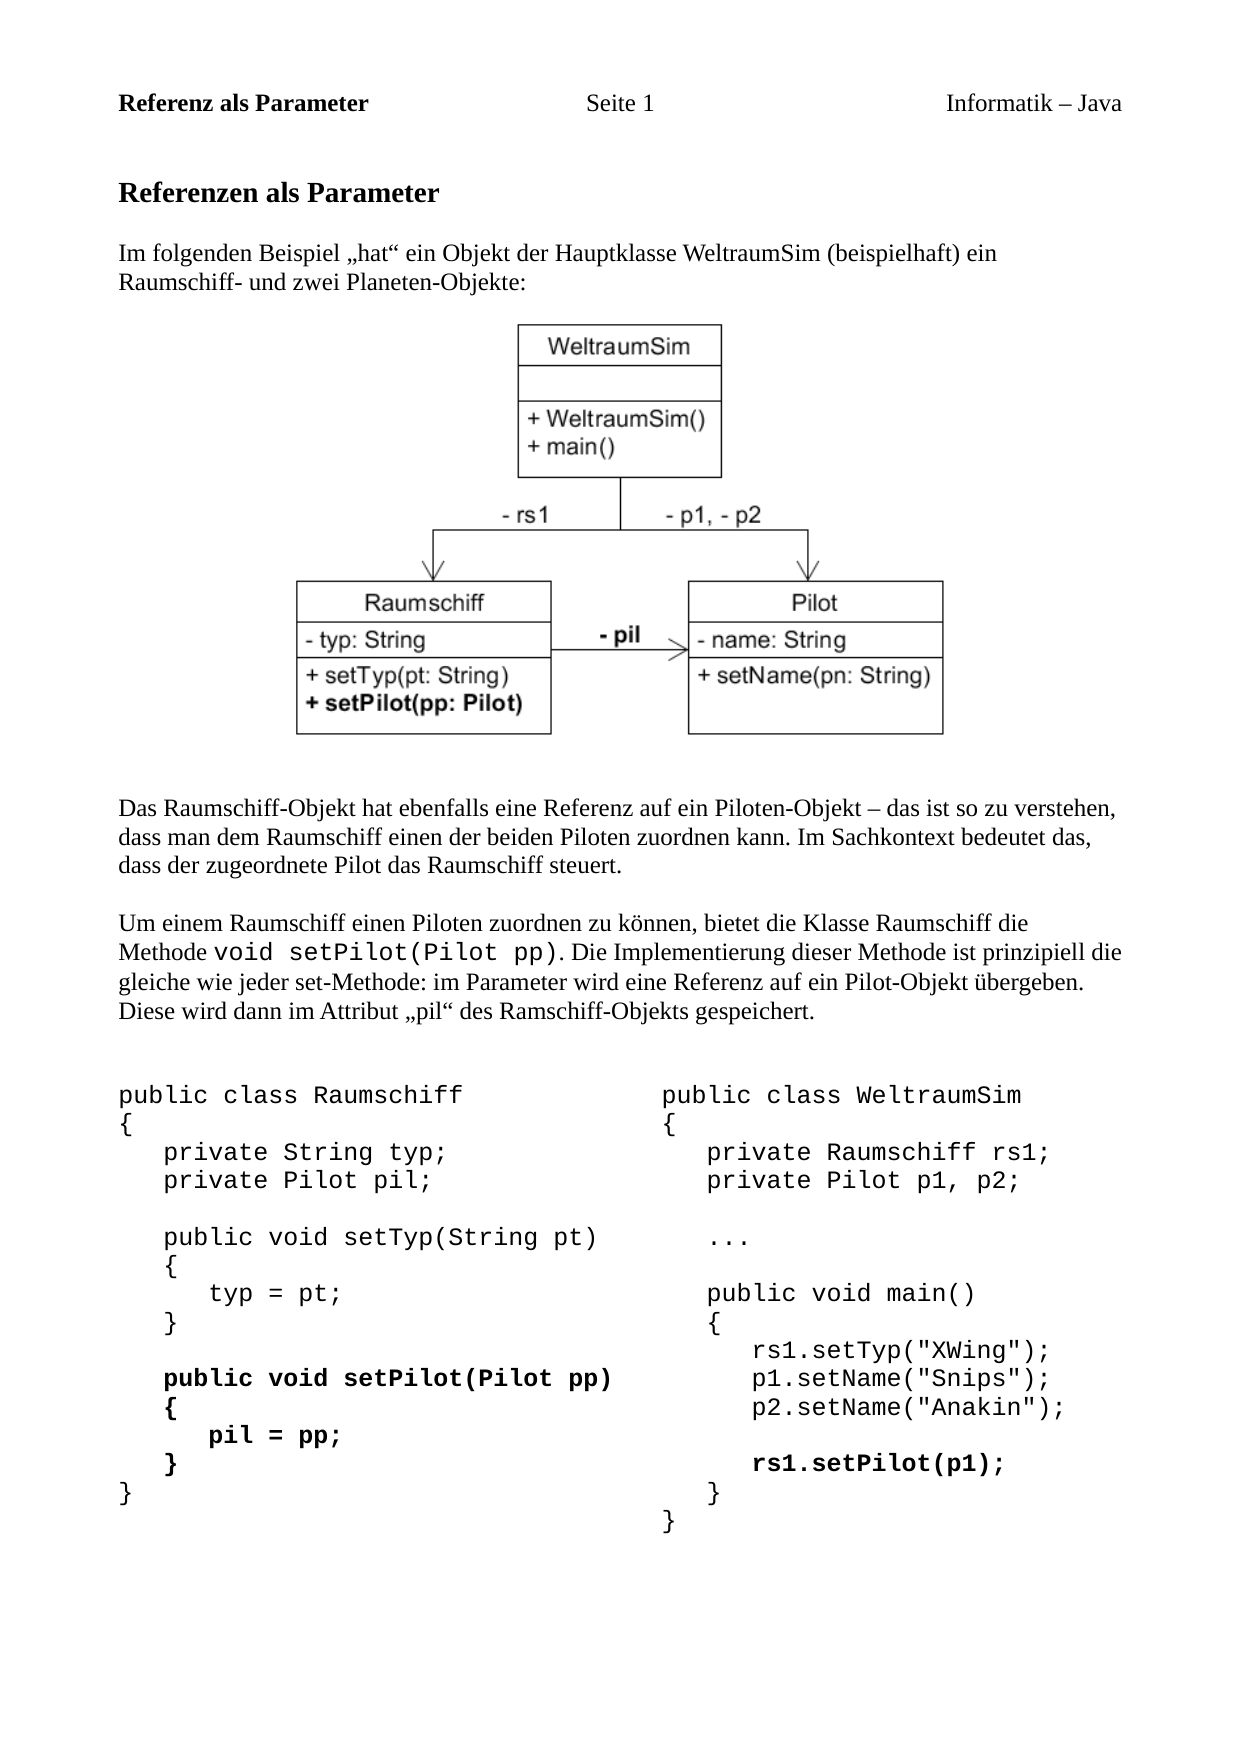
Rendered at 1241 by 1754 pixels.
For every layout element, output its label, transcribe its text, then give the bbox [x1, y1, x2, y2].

text Im folgenden Beispiel „hat“ ein Objekt der Hauptklasse WeltraumSim (beispielhaft) ein Raumschiff- und zwei Planeten-Objekte: [118, 238, 1122, 295]
picture [295, 324, 945, 736]
table_header public class Raumschiff { private String typ; private Pilot pil; public void setTyp(String pt) { typ = pt; } public void setPilot(Pilot pp) { pil = pp; } } [118, 1083, 661, 1536]
table_header public class WeltraumSim { private Raumschiff rs1; private Pilot p1, p2; ... public void main() { rs1.setTyp("XWing"); p1.setName("Snips"); p2.setName("Anakin"); rs1.setPilot(p1); } } [661, 1083, 1122, 1536]
text Referenzen als Parameter [118, 176, 1122, 209]
text Um einem Raumschiff einen Piloten zuordnen zu können, bietet die Klasse Raumschiff die Methode void setPilot(Pilot pp). Die Implementierung dieser Methode ist prinzipiell die gleiche wie jeder set-Methode: im Parameter wird eine Referenz auf ein Pilot-Objekt übergeben. Diese wird dann im Attribut „pil“ des Ramschiff-Objekts gespeichert. [118, 908, 1122, 1025]
text Das Raumschiff-Objekt hat ebenfalls eine Referenz auf ein Piloten-Objekt – das ist so zu verstehen, dass man dem Raumschiff einen der beiden Piloten zuordnen kann. Im Sachkontext bedeutet das, dass der zugeordnete Pilot das Raumschiff steuert. [118, 793, 1122, 879]
